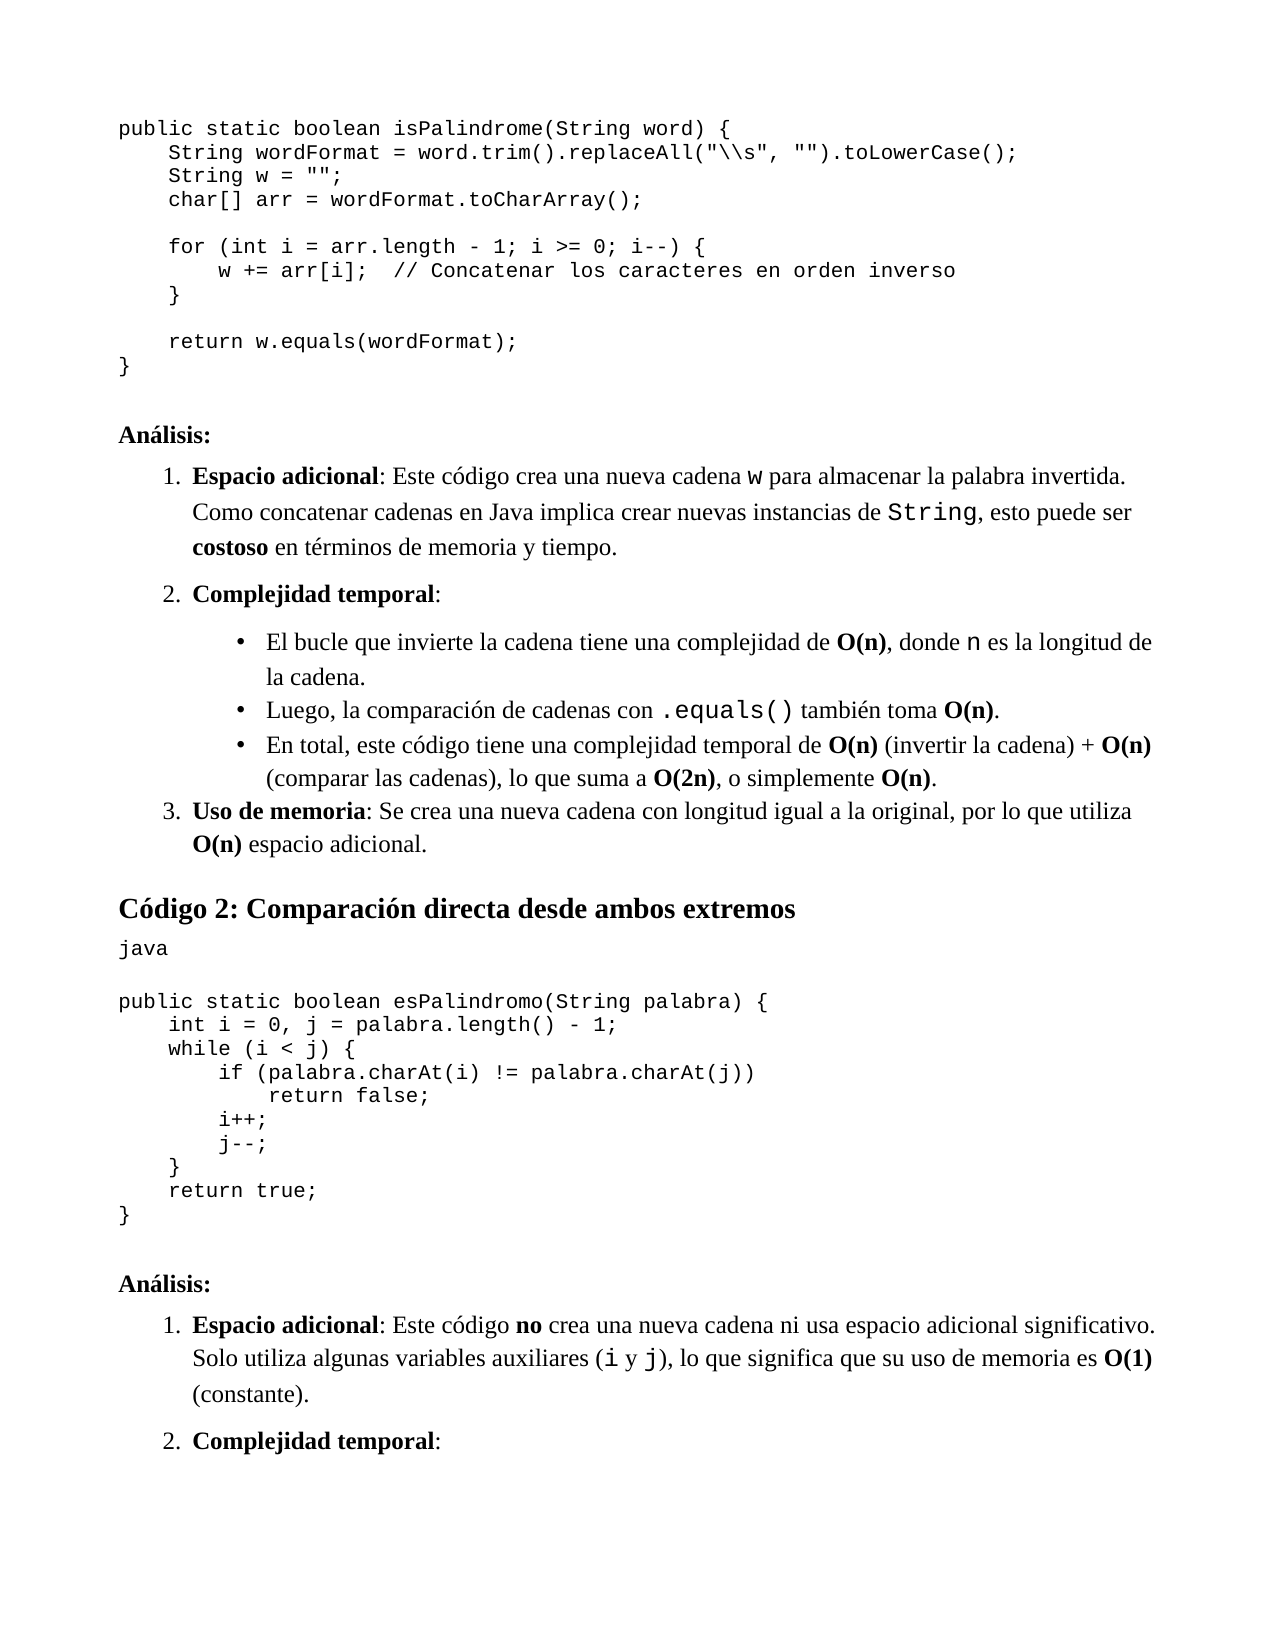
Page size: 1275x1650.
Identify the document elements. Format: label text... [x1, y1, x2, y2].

subtitle Código 2: Comparación directa desde ambos extremos [118, 892, 1157, 925]
text return w.equals(wordFormat); [118, 331, 1157, 354]
text int i = 0, j = palabra.length() - 1; [118, 1014, 1157, 1038]
list Complejidad temporal: [162, 1426, 1157, 1455]
list Luego, la comparación de cadenas con .equals() también toma O(n). [236, 695, 1157, 726]
text return false; [118, 1085, 1157, 1109]
list Espacio adicional: Este código no crea una nueva cadena ni usa espacio adicional significativo. Solo utiliza algunas variables auxiliares (i y j), lo que significa que su uso de memoria es O(1) (constante). [162, 1311, 1157, 1407]
text } [118, 284, 1157, 307]
subtitle Análisis: [118, 1269, 1157, 1298]
text } [118, 1204, 1157, 1227]
list Uso de memoria: Se crea una nueva cadena con longitud igual a la original, por lo que utiliza O(n) espacio adicional. [162, 796, 1157, 858]
list En total, este código tiene una complejidad temporal de O(n) (invertir la cadena) + O(n) (comparar las cadenas), lo que suma a O(2n), o simplemente O(n). [236, 730, 1157, 792]
text } [118, 354, 1157, 378]
text if (palabra.charAt(i) != palabra.charAt(j)) [118, 1062, 1157, 1085]
text char[] arr = wordFormat.toCharArray(); [118, 189, 1157, 213]
subtitle Análisis: [118, 420, 1157, 449]
text public static boolean isPalindrome(String word) { [118, 118, 1157, 142]
text public static boolean esPalindromo(String palabra) { [118, 991, 1157, 1014]
list Complejidad temporal: [162, 579, 1157, 608]
text for (int i = arr.length - 1; i >= 0; i--) { [118, 236, 1157, 260]
text } [118, 1156, 1157, 1180]
text while (i < j) { [118, 1038, 1157, 1062]
list Espacio adicional: Este código crea una nueva cadena w para almacenar la palabra invertida. Como concatenar cadenas en Java implica crear nuevas instancias de String, esto puede ser costoso en términos de memoria y tiempo. [162, 461, 1157, 560]
list El bucle que invierte la cadena tiene una complejidad de O(n), donde n es la longitud de la cadena. [236, 627, 1157, 691]
text String w = ""; [118, 165, 1157, 189]
text java [118, 938, 1157, 961]
text return true; [118, 1180, 1157, 1204]
text String wordFormat = word.trim().replaceAll("\\s", "").toLowerCase(); [118, 142, 1157, 165]
text w += arr[i]; // Concatenar los caracteres en orden inverso [118, 260, 1157, 284]
text i++; [118, 1109, 1157, 1133]
text j--; [118, 1133, 1157, 1156]
